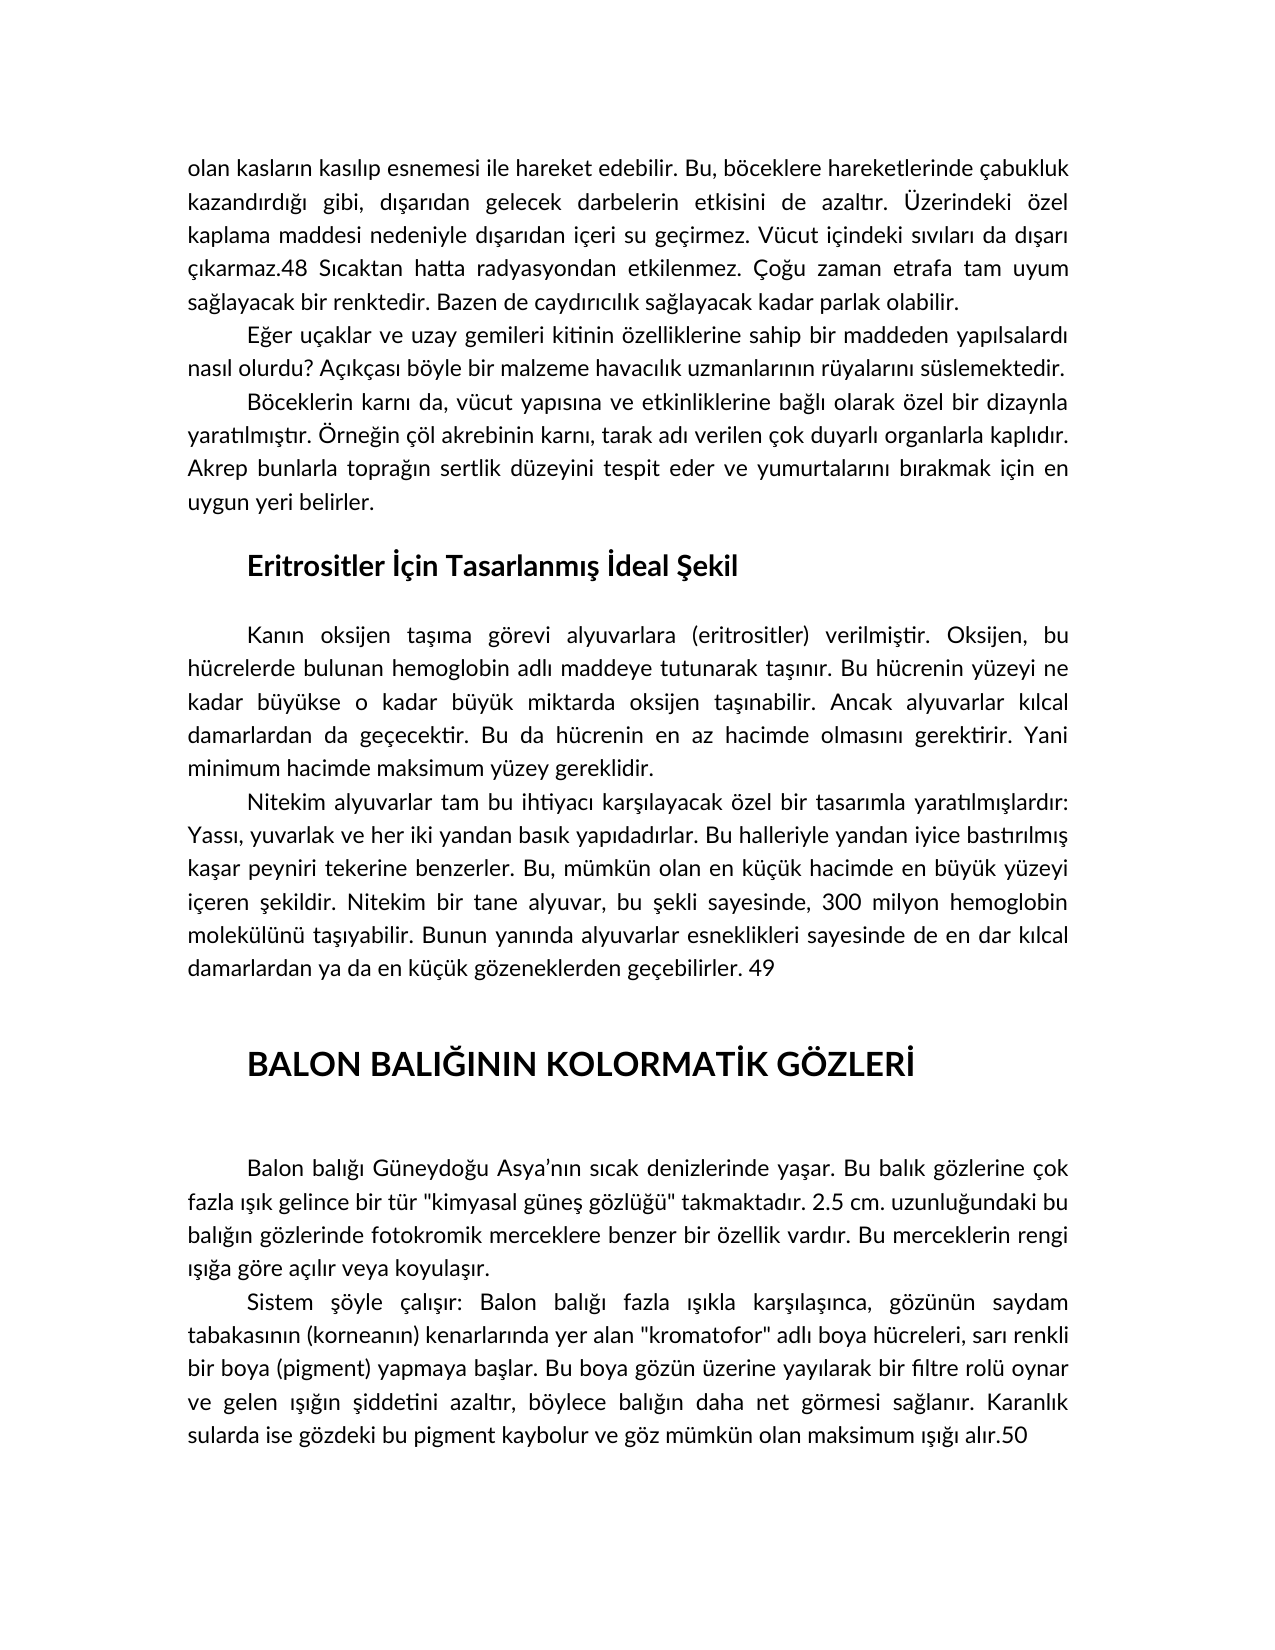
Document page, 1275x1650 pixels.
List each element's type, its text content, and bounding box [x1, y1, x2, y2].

text Böceklerin karnı da, vücut yapısına ve etkinliklerine bağlı olarak özel bir dizaynla yaratılmıştır. Örneğin çöl akrebinin karnı, tarak adı verilen çok duyarlı organlarla kaplıdır. Akrep bunlarla toprağın sertlik düzeyini tespit eder ve yumurtalarını bırakmak için en uygun yeri belirler. [187, 383, 1070, 517]
text Sistem şöyle çalışır: Balon balığı fazla ışıkla karşılaşınca, gözünün saydam tabakasının (korneanın) kenarlarında yer alan "kromatofor" adlı boya hücreleri, sarı renkli bir boya (pigment) yapmaya başlar. Bu boya gözün üzerine yayılarak bir filtre rolü oynar ve gelen ışığın şiddetini azaltır, böylece balığın daha net görmesi sağlanır. Karanlık sularda ise gözdeki bu pigment kaybolur ve göz mümkün olan maksimum ışığı alır.50 [187, 1283, 1070, 1450]
text BALON BALIĞININ KOLORMATİK GÖZLERİ [187, 1050, 1070, 1083]
subtitle Eritrositler İçin Tasarlanmış İdeal Şekil [187, 550, 1070, 583]
text Balon balığı Güneydoğu Asya’nın sıcak denizlerinde yaşar. Bu balık gözlerine çok fazla ışık gelince bir tür "kimyasal güneş gözlüğü" takmaktadır. 2.5 cm. uzunluğundaki bu balığın gözlerinde fotokromik merceklere benzer bir özellik vardır. Bu merceklerin rengi ışığa göre açılır veya koyulaşır. [187, 1150, 1070, 1283]
text olan kasların kasılıp esnemesi ile hareket edebilir. Bu, böceklere hareketlerinde çabukluk kazandırdığı gibi, dışarıdan gelecek darbelerin etkisini de azaltır. Üzerindeki özel kaplama maddesi nedeniyle dışarıdan içeri su geçirmez. Vücut içindeki sıvıları da dışarı çıkarmaz.48 Sıcaktan hatta radyasyondan etkilenmez. Çoğu zaman etrafa tam uyum sağlayacak bir renktedir. Bazen de caydırıcılık sağlayacak kadar parlak olabilir. [187, 150, 1070, 317]
text Nitekim alyuvarlar tam bu ihtiyacı karşılayacak özel bir tasarımla yaratılmışlardır: Yassı, yuvarlak ve her iki yandan basık yapıdadırlar. Bu halleriyle yandan iyice bastırılmış kaşar peyniri tekerine benzerler. Bu, mümkün olan en küçük hacimde en büyük yüzeyi içeren şekildir. Nitekim bir tane alyuvar, bu şekli sayesinde, 300 milyon hemoglobin molekülünü taşıyabilir. Bunun yanında alyuvarlar esneklikleri sayesinde de en dar kılcal damarlardan ya da en küçük gözeneklerden geçebilirler. 49 [187, 783, 1070, 983]
text Eğer uçaklar ve uzay gemileri kitinin özelliklerine sahip bir maddeden yapılsalardı nasıl olurdu? Açıkçası böyle bir malzeme havacılık uzmanlarının rüyalarını süslemektedir. [187, 317, 1070, 383]
text Kanın oksijen taşıma görevi alyuvarlara (eritrositler) verilmiştir. Oksijen, bu hücrelerde bulunan hemoglobin adlı maddeye tutunarak taşınır. Bu hücrenin yüzeyi ne kadar büyükse o kadar büyük miktarda oksijen taşınabilir. Ancak alyuvarlar kılcal damarlardan da geçecektir. Bu da hücrenin en az hacimde olmasını gerektirir. Yani minimum hacimde maksimum yüzey gereklidir. [187, 617, 1070, 783]
